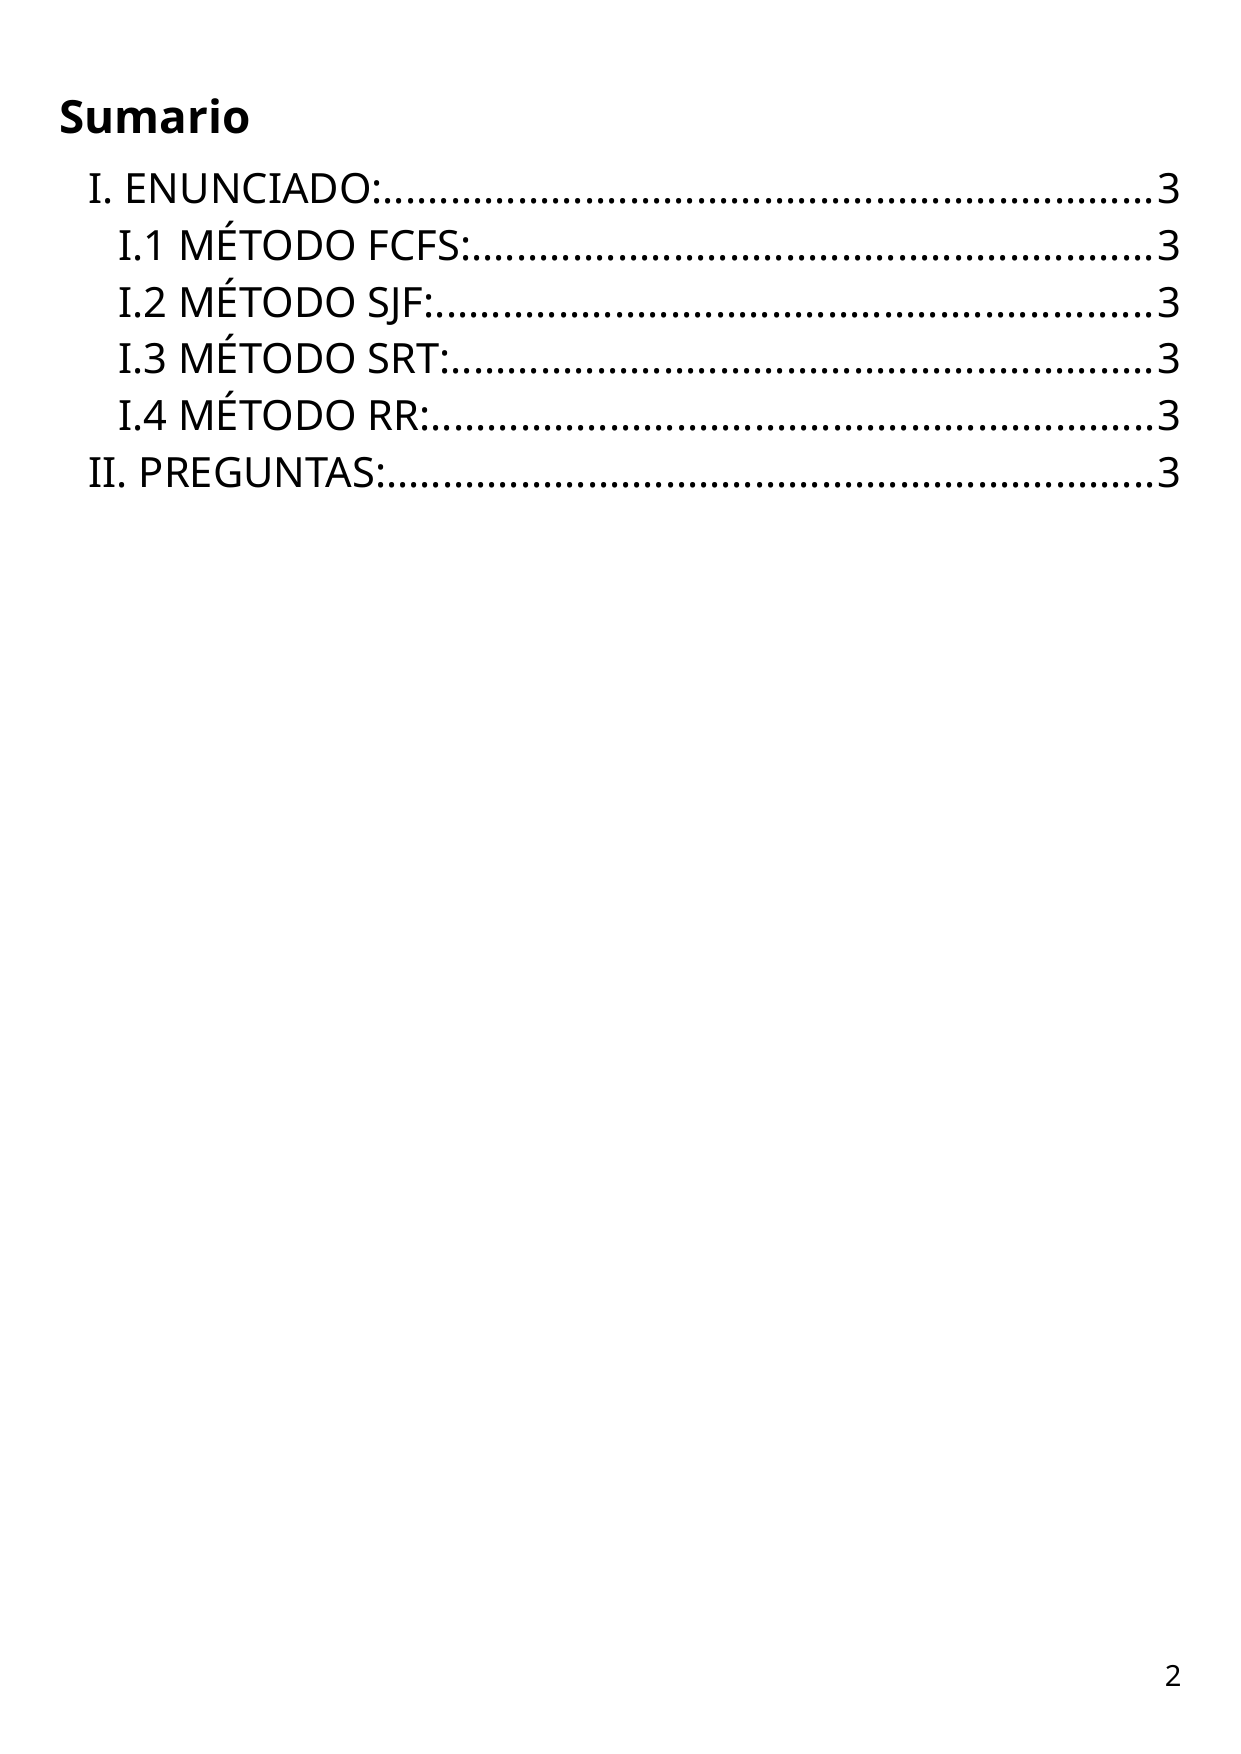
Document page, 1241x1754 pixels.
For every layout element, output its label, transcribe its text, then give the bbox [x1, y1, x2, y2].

text I.2 MÉTODO SJF: 3 [118, 272, 1181, 329]
text II. PREGUNTAS: 3 [88, 443, 1181, 499]
text I. ENUNCIADO: 3 [88, 159, 1181, 216]
text I.4 MÉTODO RR: 3 [118, 386, 1181, 443]
text I.1 MÉTODO FCFS: 3 [118, 216, 1181, 272]
subtitle Sumario [59, 84, 1181, 146]
text I.3 MÉTODO SRT: 3 [118, 329, 1181, 386]
